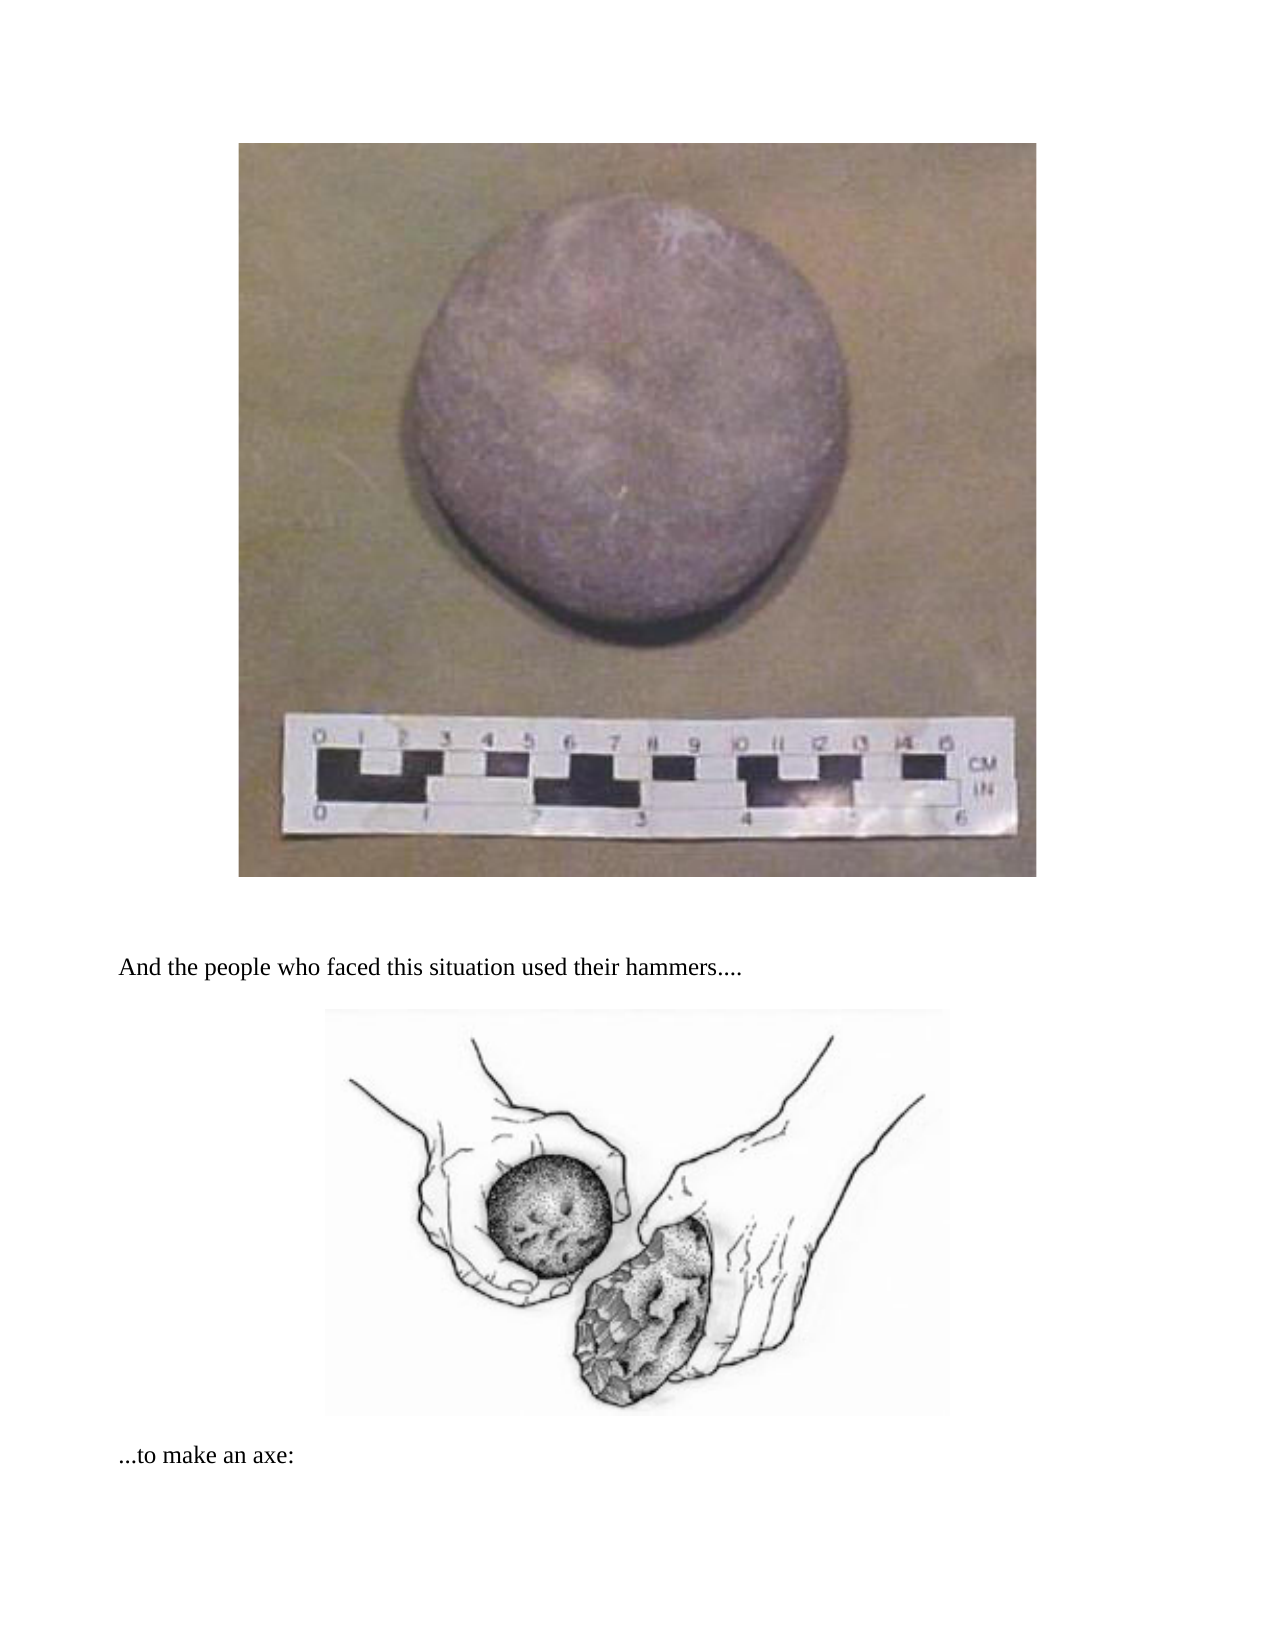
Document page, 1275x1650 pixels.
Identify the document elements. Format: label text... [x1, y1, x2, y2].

text ...to make an axe: [118, 1441, 1157, 1469]
picture [238, 143, 1037, 877]
picture [325, 1009, 950, 1416]
text And the people who faced this situation used their hammers.... [118, 952, 1157, 981]
